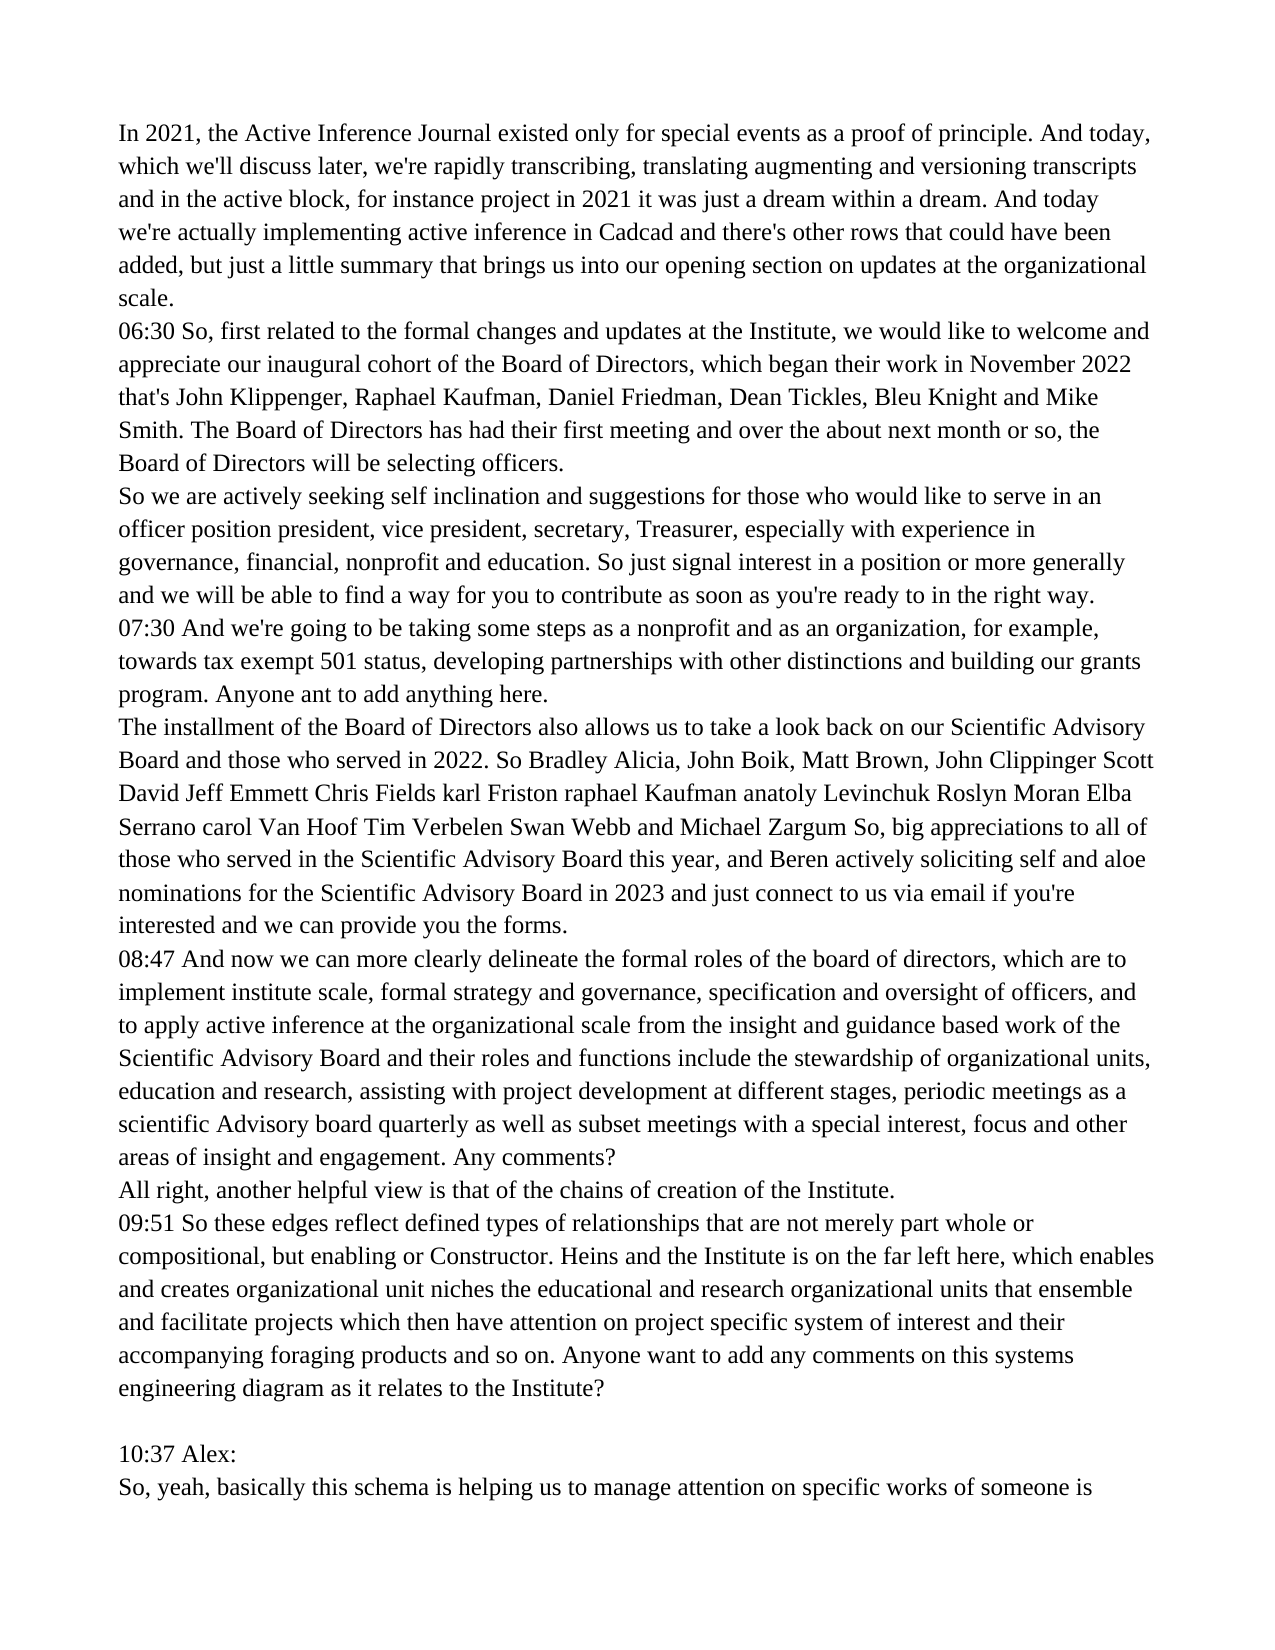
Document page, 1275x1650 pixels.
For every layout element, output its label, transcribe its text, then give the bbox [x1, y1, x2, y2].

text 07:30 And we're going to be taking some steps as a nonprofit and as an organization, for example, towards tax exempt 501 status, developing partnerships with other distinctions and building our grants program. Anyone ant to add anything here. [118, 613, 1157, 708]
text 08:47 And now we can more clearly delineate the formal roles of the board of directors, which are to implement institute scale, formal strategy and governance, specification and oversight of officers, and to apply active inference at the organizational scale from the insight and guidance based work of the Scientific Advisory Board and their roles and functions include the stewardship of organizational units, education and research, assisting with project development at different stages, periodic meetings as a scientific Advisory board quarterly as well as subset meetings with a special interest, focus and other areas of insight and engagement. Any comments? [118, 944, 1157, 1171]
text The installment of the Board of Directors also allows us to take a look back on our Scientific Advisory Board and those who served in 2022. So Bradley Alicia, John Boik, Matt Brown, John Clippinger Scott David Jeff Emmett Chris Fields karl Friston raphael Kaufman anatoly Levinchuk Roslyn Moran Elba Serrano carol Van Hoof Tim Verbelen Swan Webb and Michael Zargum So, big appreciations to all of those who served in the Scientific Advisory Board this year, and Beren actively soliciting self and aloe nominations for the Scientific Advisory Board in 2023 and just connect to us via email if you're interested and we can provide you the forms. [118, 712, 1157, 939]
text 06:30 So, first related to the formal changes and updates at the Institute, we would like to welcome and appreciate our inaugural cohort of the Board of Directors, which began their work in November 2022 that's John Klippenger, Raphael Kaufman, Daniel Friedman, Dean Tickles, Bleu Knight and Mike Smith. The Board of Directors has had their first meeting and over the about next month or so, the Board of Directors will be selecting officers. [118, 316, 1157, 477]
text 10:37 Alex: [118, 1439, 1157, 1468]
text All right, another helpful view is that of the chains of creation of the Institute. [118, 1175, 1157, 1203]
text So we are actively seeking self inclination and suggestions for those who would like to serve in an officer position president, vice president, secretary, Treasurer, especially with experience in governance, financial, nonprofit and education. So just signal interest in a position or more generally and we will be able to find a way for you to contribute as soon as you're ready to in the right way. [118, 481, 1157, 609]
text So, yeah, basically this schema is helping us to manage attention on specific works of someone is [118, 1472, 1157, 1501]
text In 2021, the Active Inference Journal existed only for special events as a proof of principle. And today, which we'll discuss later, we're rapidly transcribing, translating augmenting and versioning transcripts and in the active block, for instance project in 2021 it was just a dream within a dream. And today we're actually implementing active inference in Cadcad and there's other rows that could have been added, but just a little summary that brings us into our opening section on updates at the organizational scale. [118, 118, 1157, 312]
text 09:51 So these edges reflect defined types of relationships that are not merely part whole or compositional, but enabling or Constructor. Heins and the Institute is on the far left here, which enables and creates organizational unit niches the educational and research organizational units that ensemble and facilitate projects which then have attention on project specific system of interest and their accompanying foraging products and so on. Anyone want to add any comments on this systems engineering diagram as it relates to the Institute? [118, 1208, 1157, 1402]
